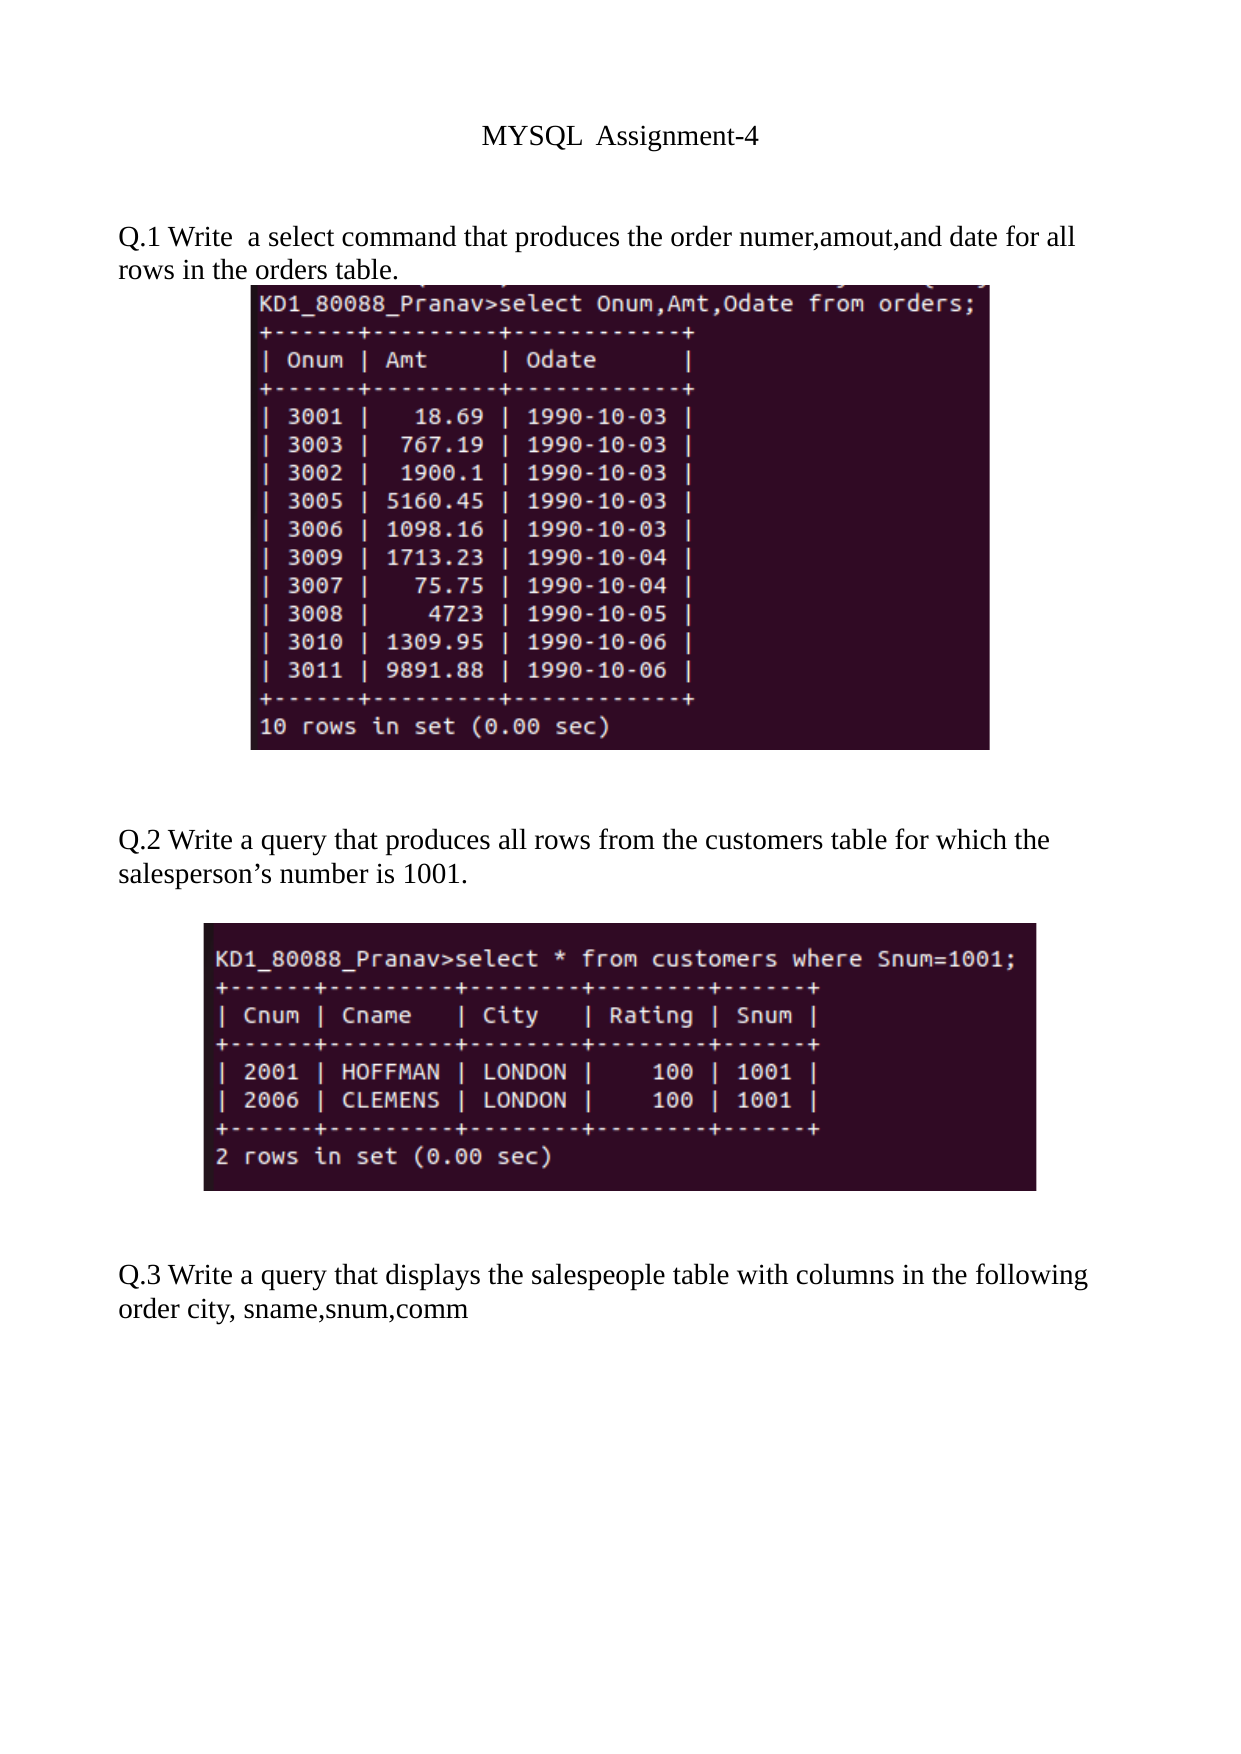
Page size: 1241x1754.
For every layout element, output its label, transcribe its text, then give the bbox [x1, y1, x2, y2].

text Q.2 Write a query that produces all rows from the customers table for which the salesperson’s number is 1001. [118, 822, 1122, 889]
text Q.3 Write a query that displays the salespeople table with columns in the following order city, sname,snum,comm [118, 1257, 1122, 1324]
picture [203, 923, 1037, 1191]
text Q.1 Write a select command that produces the order numer,amout,and date for all rows in the orders table. [118, 219, 1122, 286]
text MYSQL Assignment-4 [118, 118, 1122, 152]
picture [250, 285, 990, 750]
